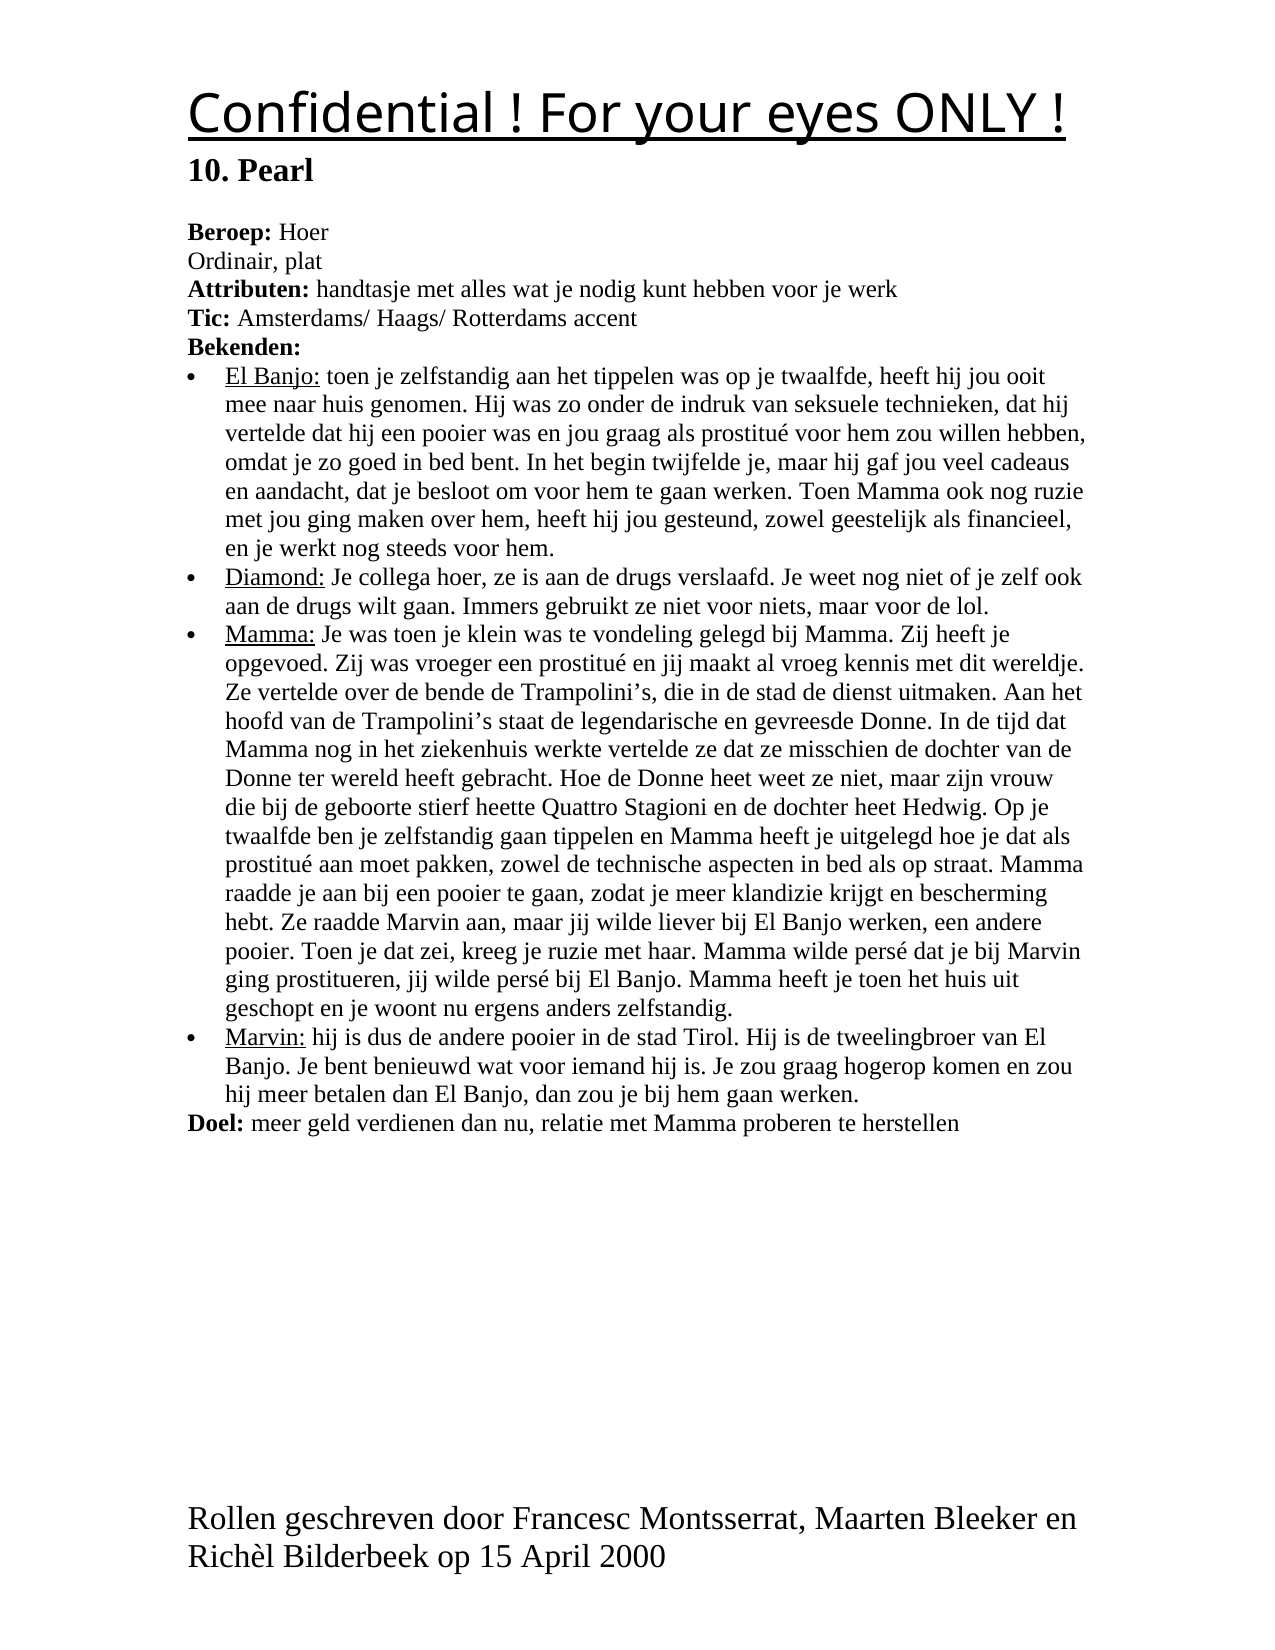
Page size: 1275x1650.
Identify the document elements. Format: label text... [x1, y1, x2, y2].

text Beroep: Hoer [187, 217, 1087, 246]
text Bekenden: [187, 332, 1087, 361]
list El Banjo: toen je zelfstandig aan het tippelen was op je twaalfde, heeft hij jou ooit mee naar huis genomen. Hij was zo onder de indruk van seksuele technieken, dat hij vertelde dat hij een pooier was en jou graag als prostitué voor hem zou willen hebben, omdat je zo goed in bed bent. In het begin twijfelde je, maar hij gaf jou veel cadeaus en aandacht, dat je besloot om voor hem te gaan werken. Toen Mamma ook nog ruzie met jou ging maken over hem, heeft hij jou gesteund, zowel geestelijk als financieel, en je werkt nog steeds voor hem. [187, 361, 1087, 562]
list Diamond: Je collega hoer, ze is aan de drugs verslaafd. Je weet nog niet of je zelf ook aan de drugs wilt gaan. Immers gebruikt ze niet voor niets, maar voor de lol. [187, 562, 1087, 619]
list Mamma: Je was toen je klein was te vondeling gelegd bij Mamma. Zij heeft je opgevoed. Zij was vroeger een prostitué en jij maakt al vroeg kennis met dit wereldje. Ze vertelde over de bende de Trampolini’s, die in de stad de dienst uitmaken. Aan het hoofd van de Trampolini’s staat de legendarische en gevreesde Donne. In de tijd dat Mamma nog in het ziekenhuis werkte vertelde ze dat ze misschien de dochter van de Donne ter wereld heeft gebracht. Hoe de Donne heet weet ze niet, maar zijn vrouw die bij de geboorte stierf heette Quattro Stagioni en de dochter heet Hedwig. Op je twaalfde ben je zelfstandig gaan tippelen en Mamma heeft je uitgelegd hoe je dat als prostitué aan moet pakken, zowel de technische aspecten in bed als op straat. Mamma raadde je aan bij een pooier te gaan, zodat je meer klandizie krijgt en bescherming hebt. Ze raadde Marvin aan, maar jij wilde liever bij El Banjo werken, een andere pooier. Toen je dat zei, kreeg je ruzie met haar. Mamma wilde persé dat je bij Marvin ging prostitueren, jij wilde persé bij El Banjo. Mamma heeft je toen het huis uit geschopt en je woont nu ergens anders zelfstandig. [187, 619, 1087, 1022]
text Tic: Amsterdams/ Haags/ Rotterdams accent [187, 303, 1087, 332]
text 10. Pearl [187, 150, 1087, 188]
text Doel: meer geld verdienen dan nu, relatie met Mamma proberen te herstellen [187, 1108, 1087, 1137]
text Attributen: handtasje met alles wat je nodig kunt hebben voor je werk [187, 274, 1087, 303]
list Marvin: hij is dus de andere pooier in de stad Tirol. Hij is de tweelingbroer van El Banjo. Je bent benieuwd wat voor iemand hij is. Je zou graag hogerop komen en zou hij meer betalen dan El Banjo, dan zou je bij hem gaan werken. [187, 1022, 1087, 1108]
text Ordinair, plat [187, 246, 1087, 274]
